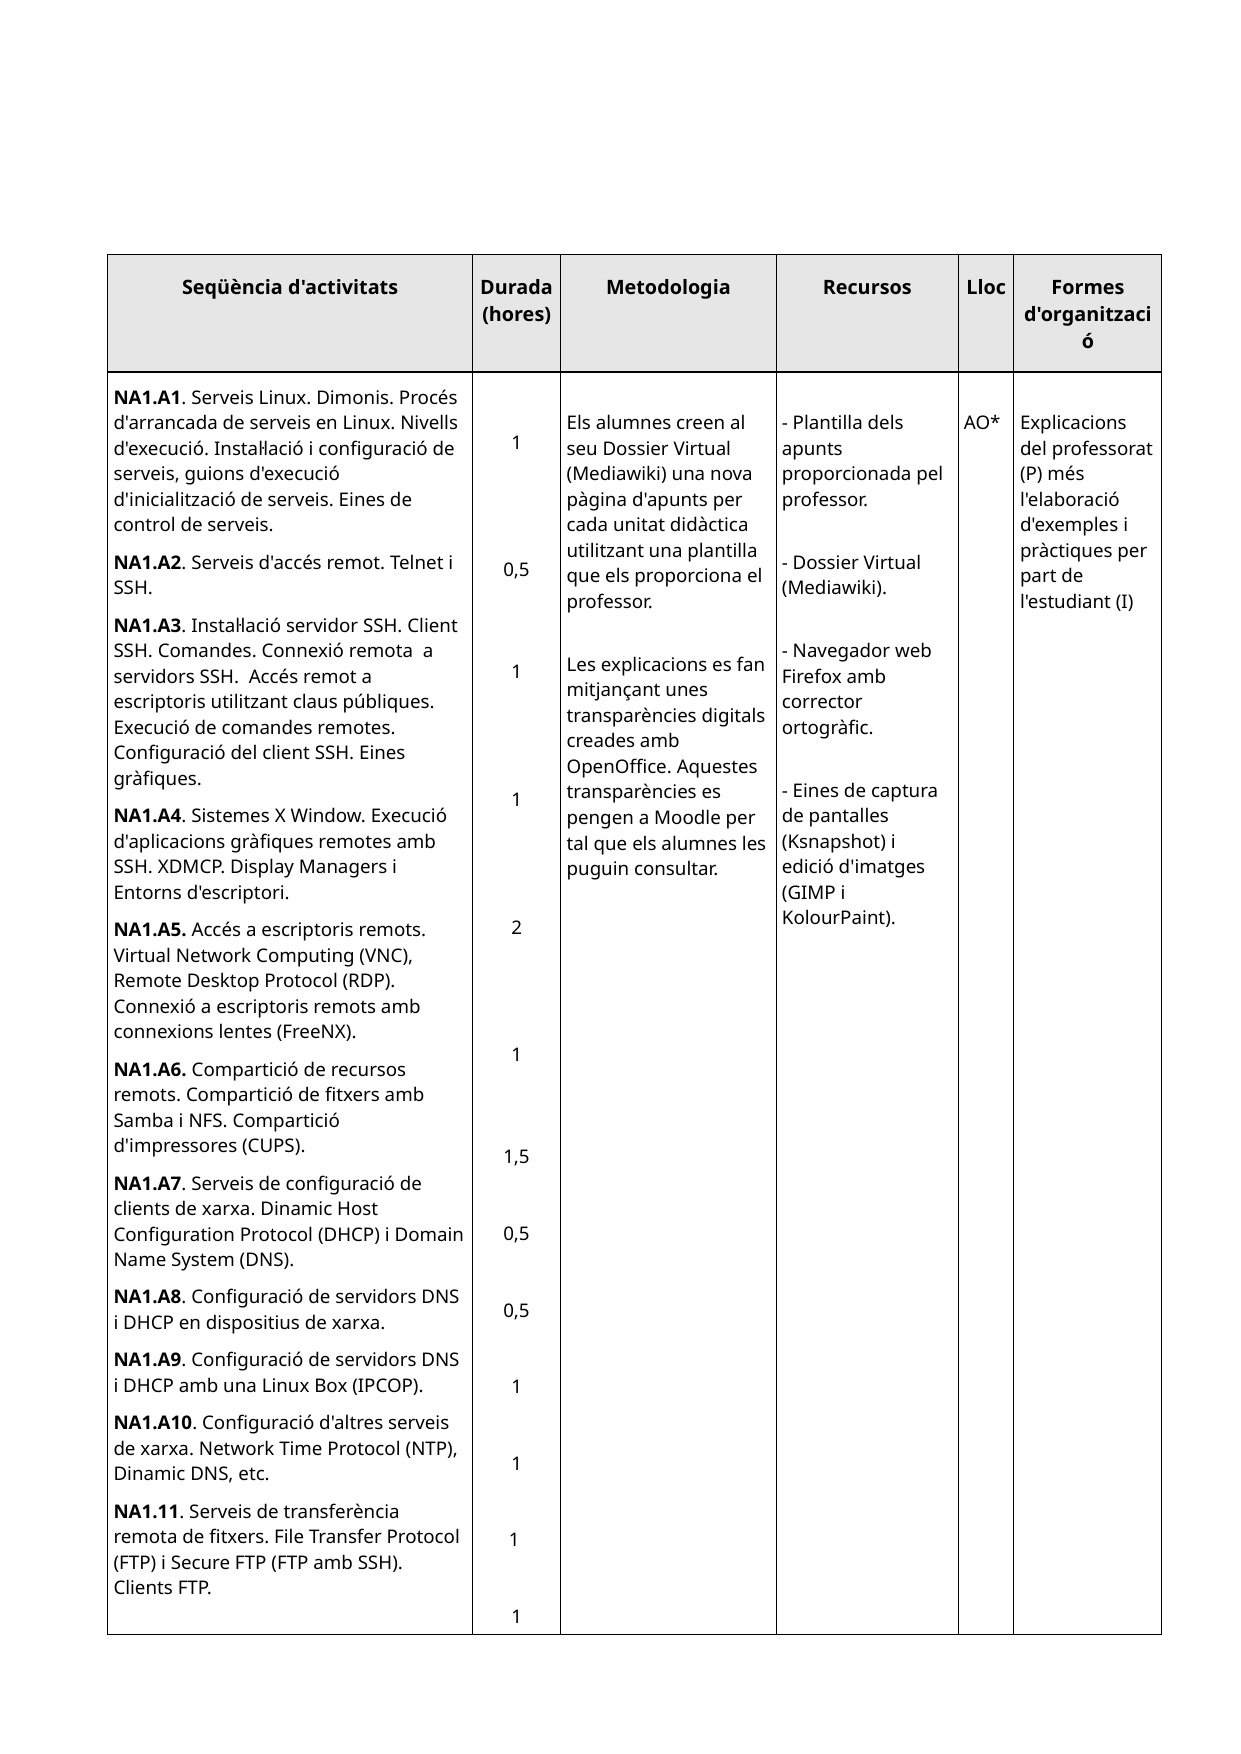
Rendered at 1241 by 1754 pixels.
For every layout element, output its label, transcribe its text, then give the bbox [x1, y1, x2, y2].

table_cell AO* [959, 373, 1013, 1634]
table_header Formes d'organització [1014, 255, 1161, 371]
table_header Lloc [959, 255, 1013, 371]
table_header Metodologia [561, 255, 776, 371]
table_cell Els alumnes creen al seu Dossier Virtual (Mediawiki) una nova pàgina d'apunts per cada unitat didàctica utilitzant una plantilla que els proporciona el professor. Les explicacions es fan mitjançant unes transparències digitals creades amb OpenOffice. Aquestes transparències es pengen a Moodle per tal que els alumnes les puguin consultar. [561, 373, 776, 1634]
table_cell - Plantilla dels apunts proporcionada pel professor. - Dossier Virtual (Mediawiki). - Navegador web Firefox amb corrector ortogràfic. - Eines de captura de pantalles (Ksnapshot) i edició d'imatges (GIMP i KolourPaint). [777, 373, 958, 1634]
table_cell 1 0,5 1 1 2 1 1,5 0,5 0,5 1 1 1 1 [473, 373, 560, 1634]
table_header Durada (hores) [473, 255, 560, 371]
table_cell NA1.A1. Serveis Linux. Dimonis. Procés d'arrancada de serveis en Linux. Nivells d'execució. Instal·lació i configuració de serveis, guions d'execució d'inicialització de serveis. Eines de control de serveis. NA1.A2. Serveis d'accés remot. Telnet i SSH. NA1.A3. Instal·lació servidor SSH. Client SSH. Comandes. Connexió remota a servidors SSH. Accés remot a escriptoris utilitzant claus públiques. Execució de comandes remotes. Configuració del client SSH. Eines gràfiques. NA1.A4. Sistemes X Window. Execució d'aplicacions gràfiques remotes amb SSH. XDMCP. Display Managers i Entorns d'escriptori. NA1.A5. Accés a escriptoris remots. Virtual Network Computing (VNC), Remote Desktop Protocol (RDP). Connexió a escriptoris remots amb connexions lentes (FreeNX). NA1.A6. Compartició de recursos remots. Compartició de fitxers amb Samba i NFS. Compartició d'impressores (CUPS). NA1.A7. Serveis de configuració de clients de xarxa. Dinamic Host Configuration Protocol (DHCP) i Domain Name System (DNS). NA1.A8. Configuració de servidors DNS i DHCP en dispositius de xarxa. NA1.A9. Configuració de servidors DNS i DHCP amb una Linux Box (IPCOP). NA1.A10. Configuració d'altres serveis de xarxa. Network Time Protocol (NTP), Dinamic DNS, etc. NA1.11. Serveis de transferència remota de fitxers. File Transfer Protocol (FTP) i Secure FTP (FTP amb SSH). Clients FTP. [108, 373, 472, 1634]
table_header Recursos [777, 255, 958, 371]
table_header Seqüència d'activitats [108, 255, 472, 371]
table_cell Explicacions del professorat (P) més l'elaboració d'exemples i pràctiques per part de l'estudiant (I) [1014, 373, 1161, 1634]
